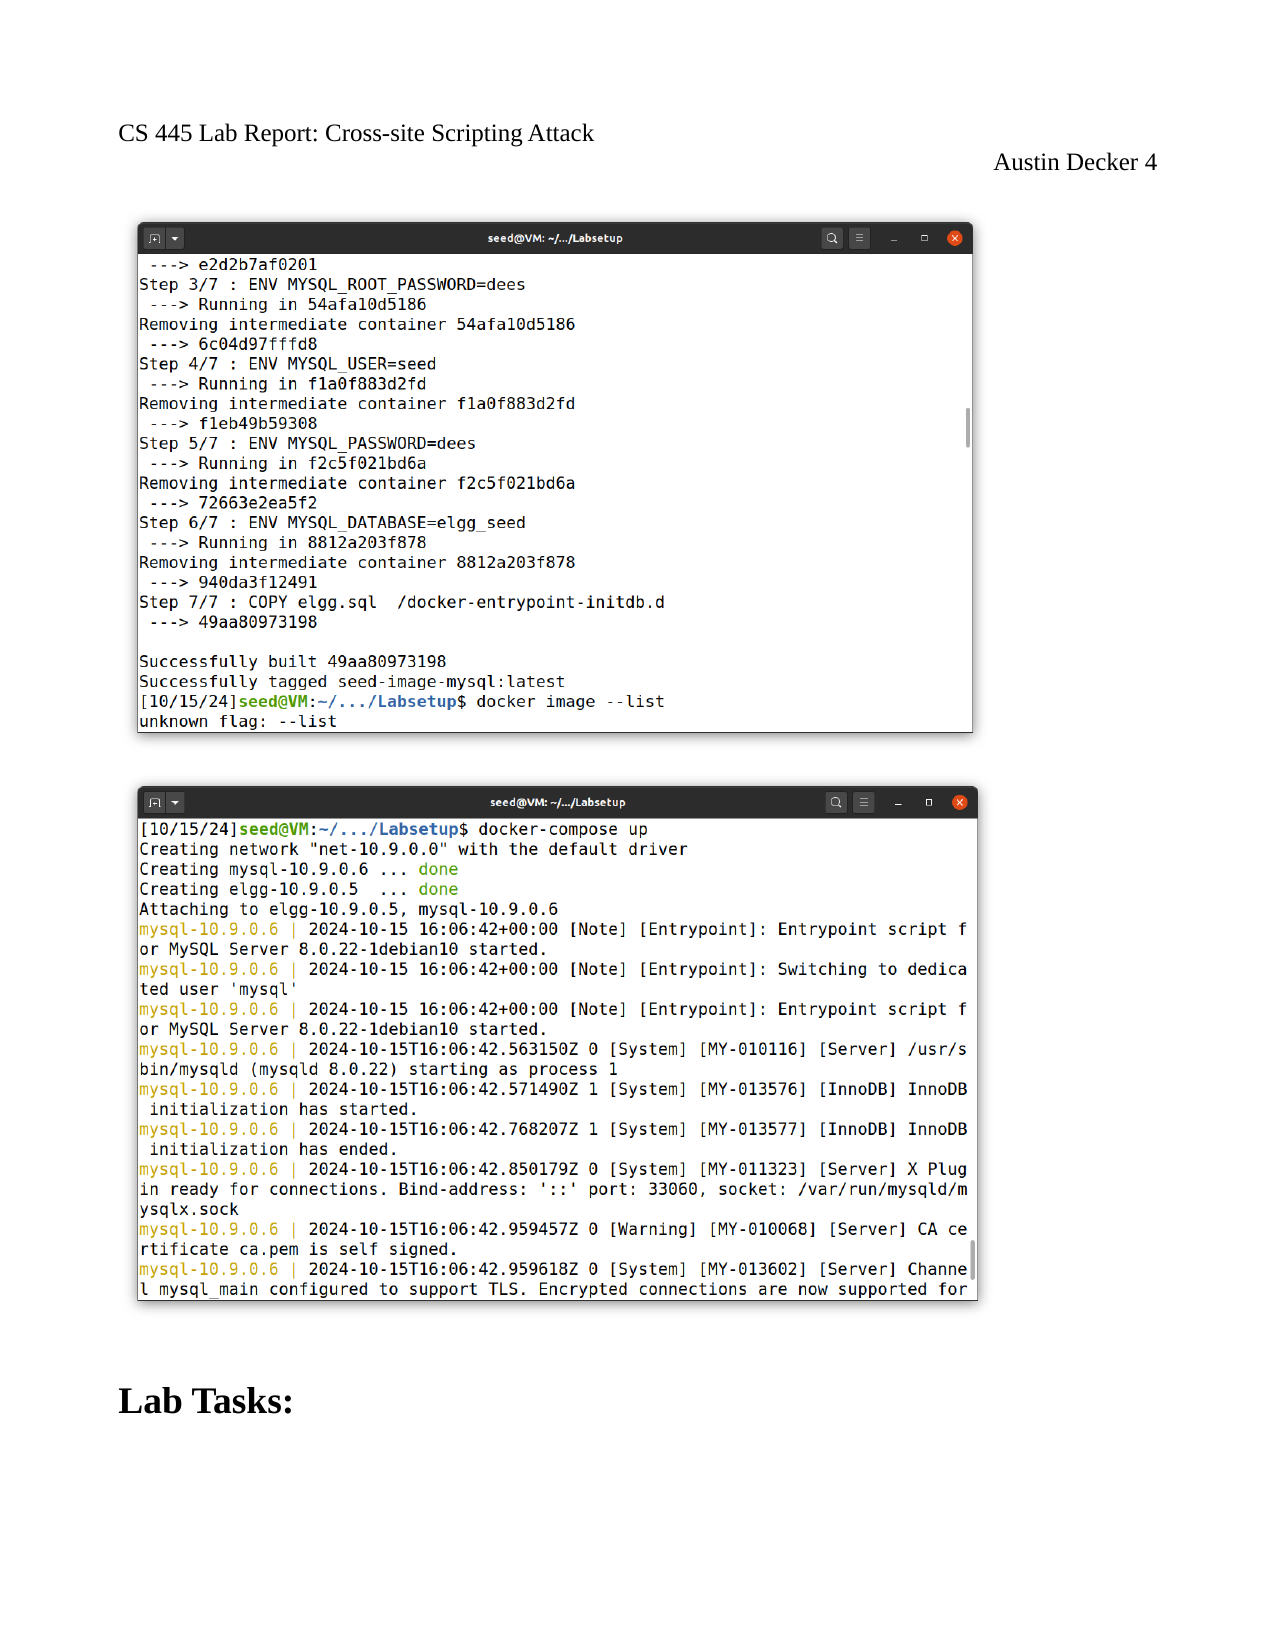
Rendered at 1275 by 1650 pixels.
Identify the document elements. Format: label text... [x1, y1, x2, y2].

picture [118, 205, 992, 754]
subtitle Lab Tasks: [118, 231, 1157, 1422]
picture [118, 769, 997, 1322]
